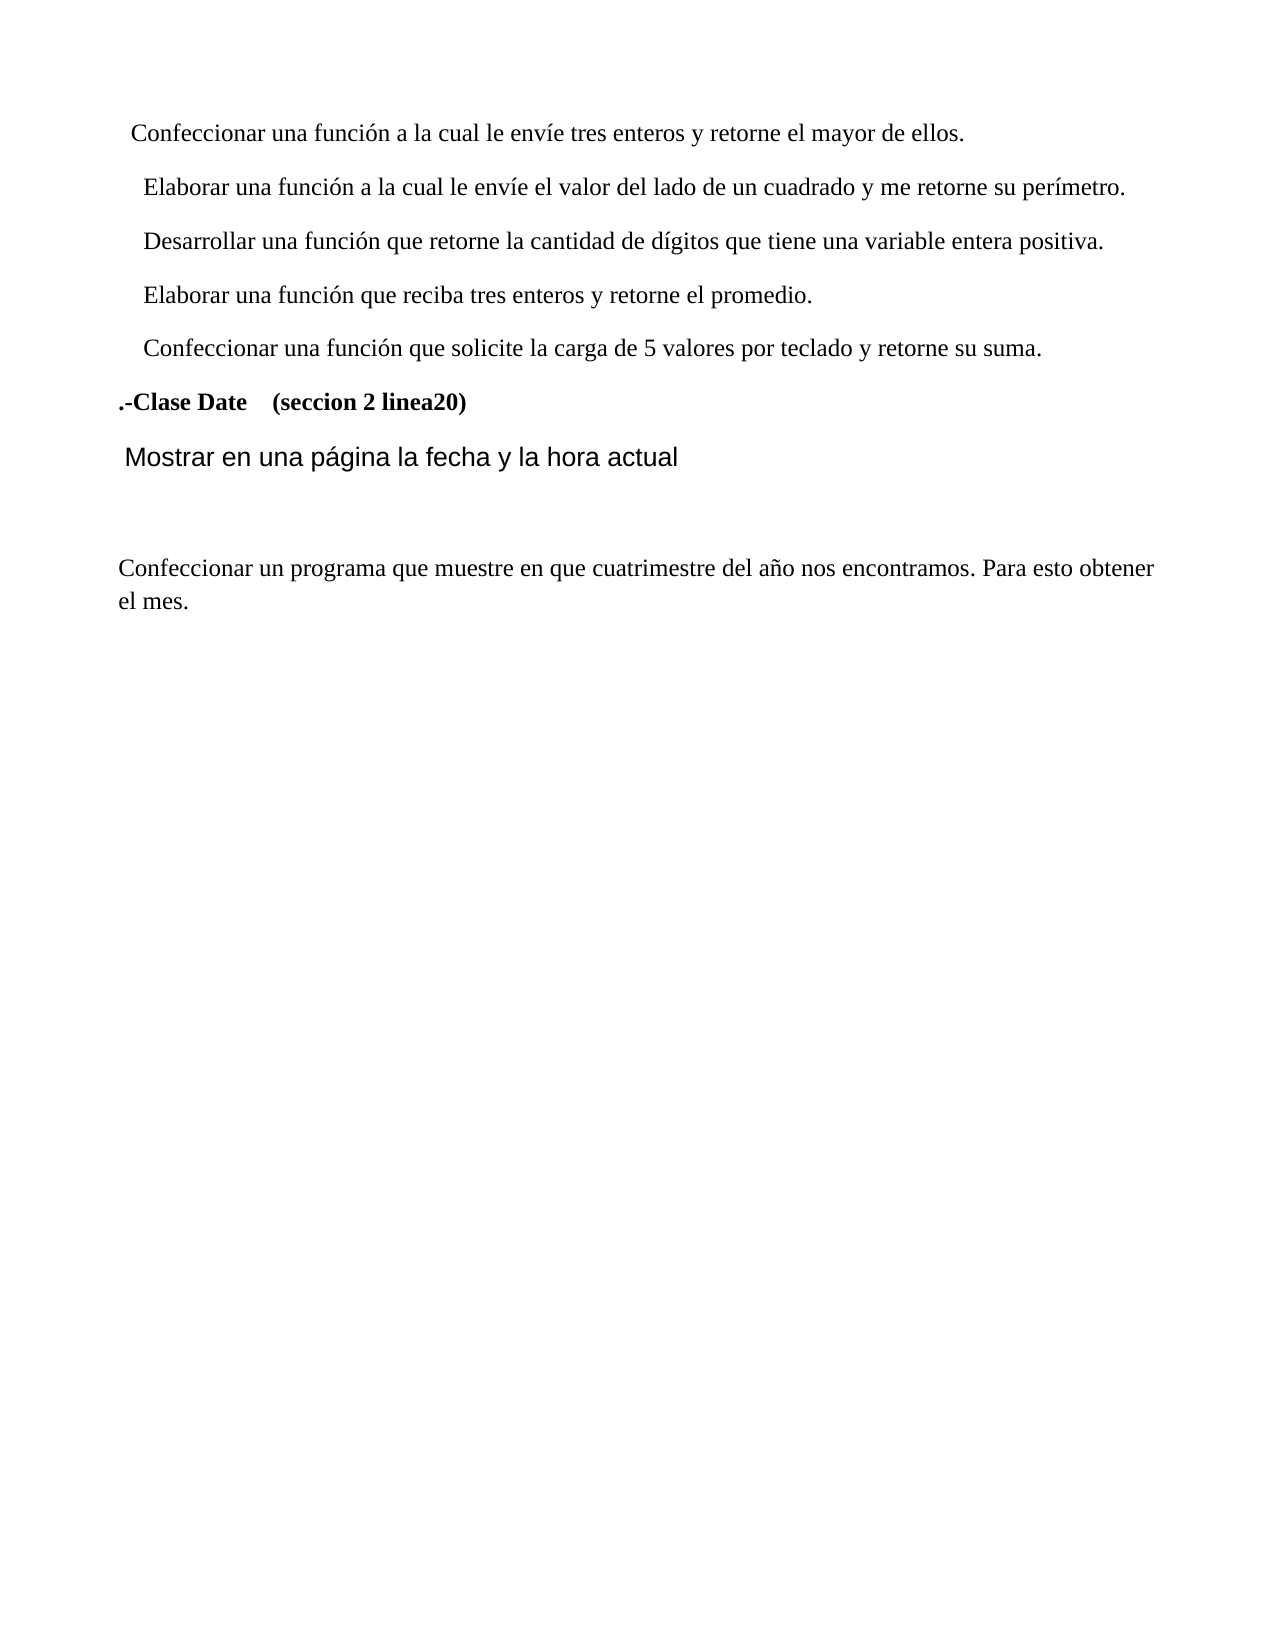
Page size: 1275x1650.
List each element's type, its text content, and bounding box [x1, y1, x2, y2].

text .-Clase Date (seccion 2 linea20) [118, 387, 1157, 416]
text Desarrollar una función que retorne la cantidad de dígitos que tiene una variable entera positiva. [118, 226, 1157, 254]
text Confeccionar un programa que muestre en que cuatrimestre del año nos encontramos. Para esto obtener el mes. [118, 553, 1157, 615]
text Mostrar en una página la fecha y la hora actual [118, 441, 1157, 472]
text Confeccionar una función a la cual le envíe tres enteros y retorne el mayor de ellos. [118, 118, 1157, 147]
text Elaborar una función a la cual le envíe el valor del lado de un cuadrado y me retorne su perímetro. [118, 172, 1157, 201]
text Elaborar una función que reciba tres enteros y retorne el promedio. [118, 280, 1157, 308]
text Confeccionar una función que solicite la carga de 5 valores por teclado y retorne su suma. [118, 333, 1157, 362]
